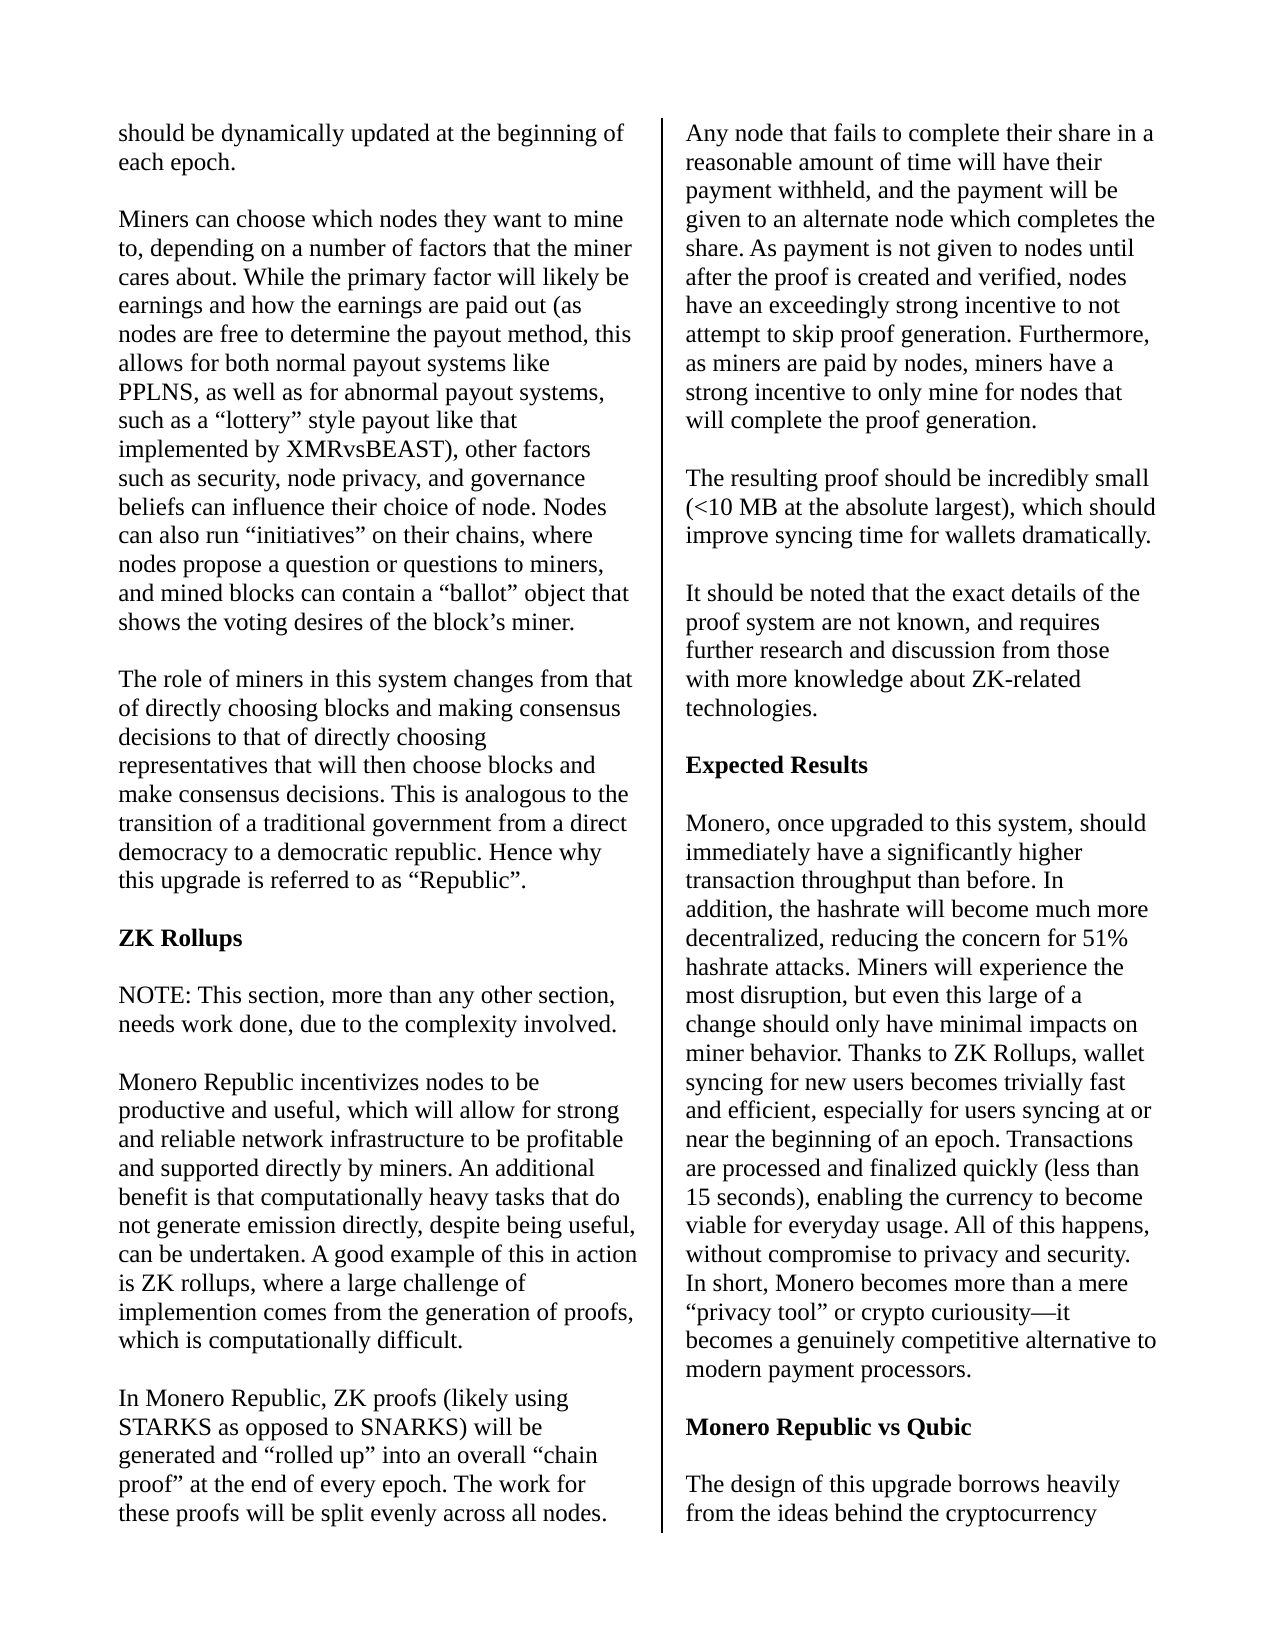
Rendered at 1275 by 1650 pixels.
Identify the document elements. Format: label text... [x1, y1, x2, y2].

text NOTE: This section, more than any other section, needs work done, due to the complexity involved. [118, 981, 637, 1038]
text Monero Republic incentivizes nodes to be productive and useful, which will allow for strong and reliable network infrastructure to be profitable and supported directly by miners. An additional benefit is that computationally heavy tasks that do not generate emission directly, despite being useful, can be undertaken. A good example of this in action is ZK rollups, where a large challenge of implemention comes from the generation of proofs, which is computationally difficult. [118, 1067, 637, 1354]
text The design of this upgrade borrows heavily from the ideas behind the cryptocurrency [685, 1469, 1157, 1527]
text Expected Results [685, 751, 1157, 779]
text ZK Rollups [118, 923, 637, 952]
text Monero, once upgraded to this system, should immediately have a significantly higher transaction throughput than before. In addition, the hashrate will become much more decentralized, reducing the concern for 51% hashrate attacks. Miners will experience the most disruption, but even this large of a change should only have minimal impacts on miner behavior. Thanks to ZK Rollups, wallet syncing for new users becomes trivially fast and efficient, especially for users syncing at or near the beginning of an epoch. Transactions are processed and finalized quickly (less than 15 seconds), enabling the currency to become viable for everyday usage. All of this happens, without compromise to privacy and security. In short, Monero becomes more than a mere “privacy tool” or crypto curiousity—it becomes a genuinely competitive alternative to modern payment processors. [685, 808, 1157, 1383]
text Any node that fails to complete their share in a reasonable amount of time will have their payment withheld, and the payment will be given to an alternate node which completes the share. As payment is not given to nodes until after the proof is created and verified, nodes have an exceedingly strong incentive to not attempt to skip proof generation. Furthermore, as miners are paid by nodes, miners have a strong incentive to only mine for nodes that will complete the proof generation. [685, 118, 1157, 434]
text Monero Republic vs Qubic [685, 1412, 1157, 1441]
text Miners can choose which nodes they want to mine to, depending on a number of factors that the miner cares about. While the primary factor will likely be earnings and how the earnings are paid out (as nodes are free to determine the payout method, this allows for both normal payout systems like PPLNS, as well as for abnormal payout systems, such as a “lottery” style payout like that implemented by XMRvsBEAST), other factors such as security, node privacy, and governance beliefs can influence their choice of node. Nodes can also run “initiatives” on their chains, where nodes propose a question or questions to miners, and mined blocks can contain a “ballot” object that shows the voting desires of the block’s miner. [118, 204, 637, 636]
text should be dynamically updated at the beginning of each epoch. [118, 118, 637, 176]
text The role of miners in this system changes from that of directly choosing blocks and making consensus decisions to that of directly choosing representatives that will then choose blocks and make consensus decisions. This is analogous to the transition of a traditional government from a direct democracy to a democratic republic. Hence why this upgrade is referred to as “Republic”. [118, 664, 637, 894]
text In Monero Republic, ZK proofs (likely using STARKS as opposed to SNARKS) will be generated and “rolled up” into an overall “chain proof” at the end of every epoch. The work for these proofs will be split evenly across all nodes. [118, 1383, 637, 1527]
text The resulting proof should be incredibly small (<10 MB at the absolute largest), which should improve syncing time for wallets dramatically. [685, 463, 1157, 549]
text It should be noted that the exact details of the proof system are not known, and requires further research and discussion from those with more knowledge about ZK-related technologies. [685, 578, 1157, 722]
